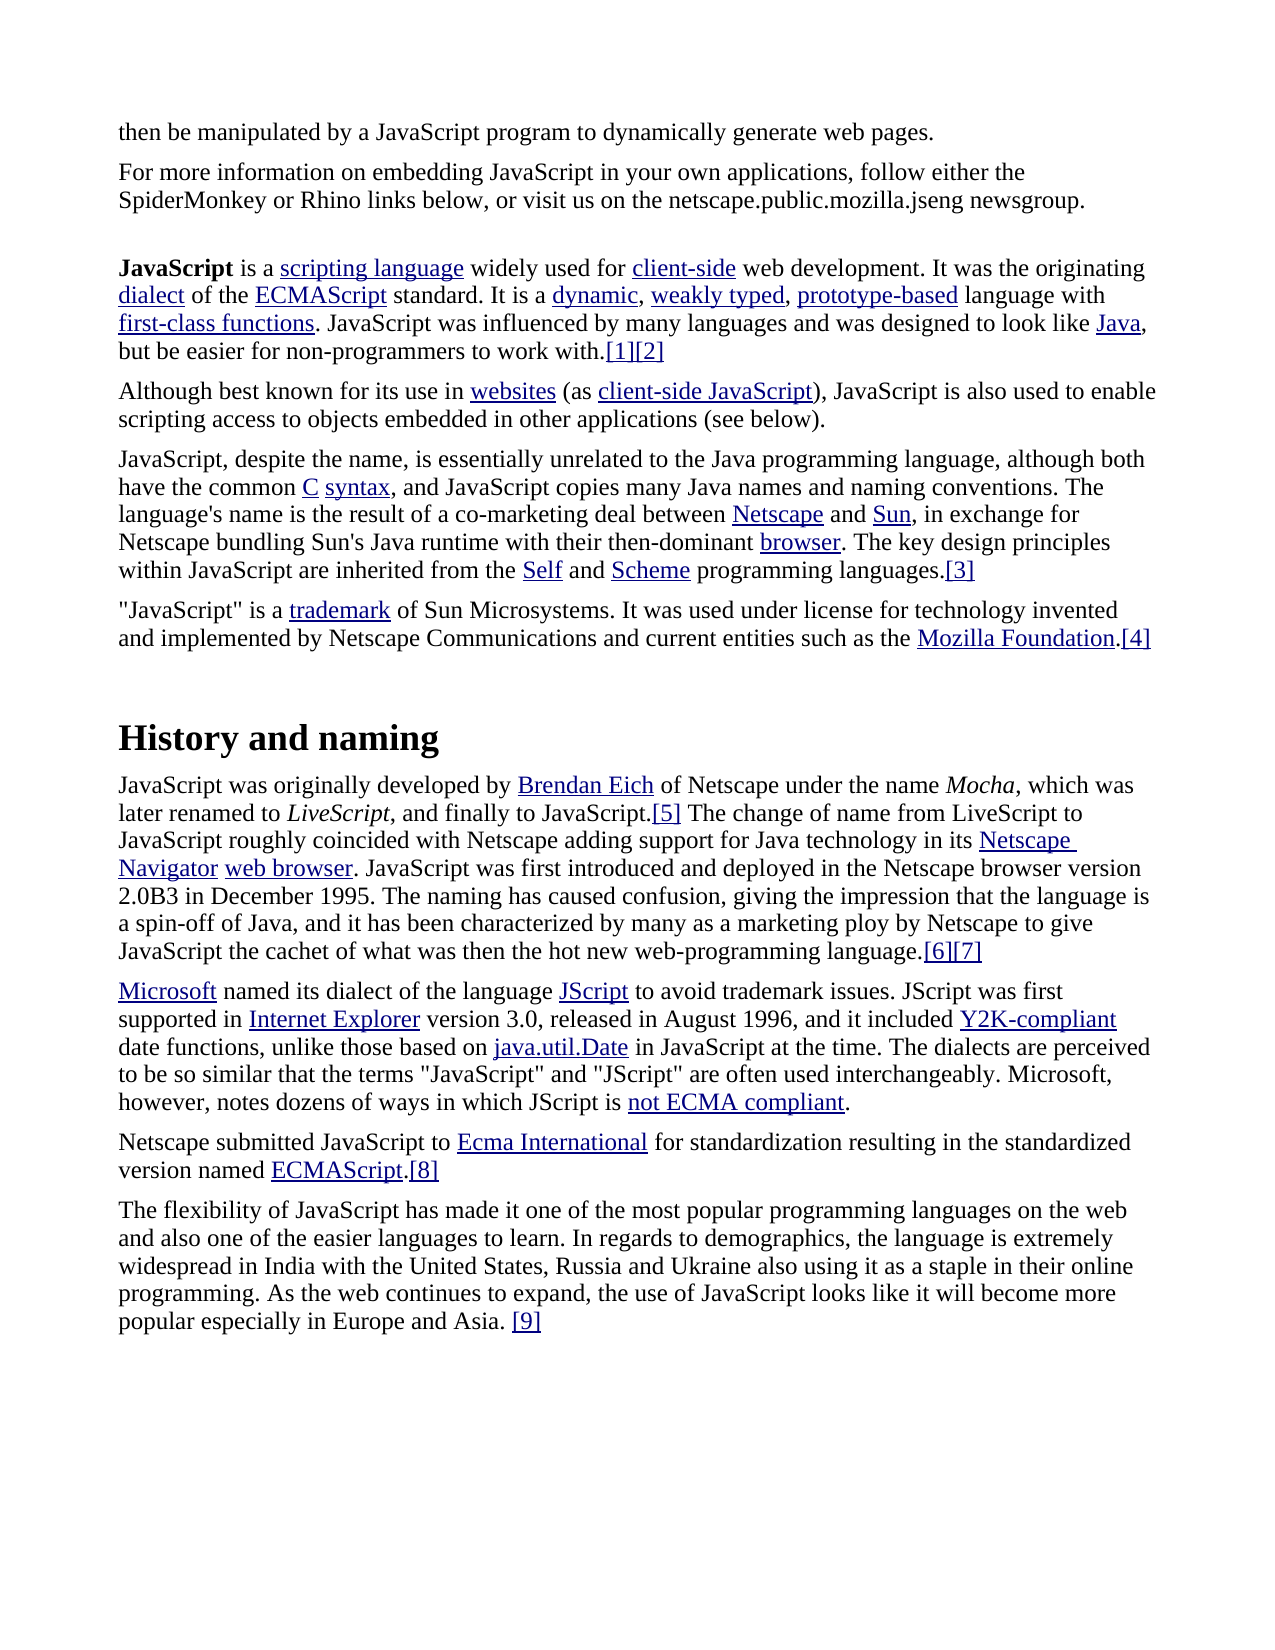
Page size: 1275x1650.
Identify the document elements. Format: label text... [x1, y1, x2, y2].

text then be manipulated by a JavaScript program to dynamically generate web pages. [118, 118, 1157, 146]
text JavaScript, despite the name, is essentially unrelated to the Java programming language, although both have the common C syntax, and JavaScript copies many Java names and naming conventions. The language's name is the result of a co-marketing deal between Netscape and Sun, in exchange for Netscape bundling Sun's Java runtime with their then-dominant browser. The key design principles within JavaScript are inherited from the Self and Scheme programming languages.[3] [118, 445, 1157, 584]
subtitle History and naming [118, 717, 1157, 758]
text The flexibility of JavaScript has made it one of the most popular programming languages on the web and also one of the easier languages to learn. In regards to demographics, the language is extremely widespread in India with the United States, Russia and Ukraine also using it as a staple in their online programming. As the web continues to expand, the use of JavaScript looks like it will become more popular especially in Europe and Asia. [9] [118, 1196, 1157, 1335]
text For more information on embedding JavaScript in your own applications, follow either the SpiderMonkey or Rhino links below, or visit us on the netscape.public.mozilla.jseng newsgroup. [118, 158, 1157, 214]
text Netscape submitted JavaScript to Ecma International for standardization resulting in the standardized version named ECMAScript.[8] [118, 1128, 1157, 1184]
text Microsoft named its dialect of the language JScript to avoid trademark issues. JScript was first supported in Internet Explorer version 3.0, released in August 1996, and it included Y2K-compliant date functions, unlike those based on java.util.Date in JavaScript at the time. The dialects are perceived to be so similar that the terms "JavaScript" and "JScript" are often used interchangeably. Microsoft, however, notes dozens of ways in which JScript is not ECMA compliant. [118, 977, 1157, 1116]
text JavaScript was originally developed by Brendan Eich of Netscape under the name Mocha, which was later renamed to LiveScript, and finally to JavaScript.[5] The change of name from LiveScript to JavaScript roughly coincided with Netscape adding support for Java technology in its Netscape Navigator web browser. JavaScript was first introduced and deployed in the Netscape browser version 2.0B3 in December 1995. The naming has caused confusion, giving the impression that the language is a spin-off of Java, and it has been characterized by many as a marketing ploy by Netscape to give JavaScript the cachet of what was then the hot new web-programming language.[6][7] [118, 771, 1157, 965]
text Although best known for its use in websites (as client-side JavaScript), JavaScript is also used to enable scripting access to objects embedded in other applications (see below). [118, 377, 1157, 433]
text JavaScript is a scripting language widely used for client-side web development. It was the originating dialect of the ECMAScript standard. It is a dynamic, weakly typed, prototype-based language with first-class functions. JavaScript was influenced by many languages and was designed to look like Java, but be easier for non-programmers to work with.[1][2] [118, 254, 1157, 365]
text "JavaScript" is a trademark of Sun Microsystems. It was used under license for technology invented and implemented by Netscape Communications and current entities such as the Mozilla Foundation.[4] [118, 596, 1157, 652]
